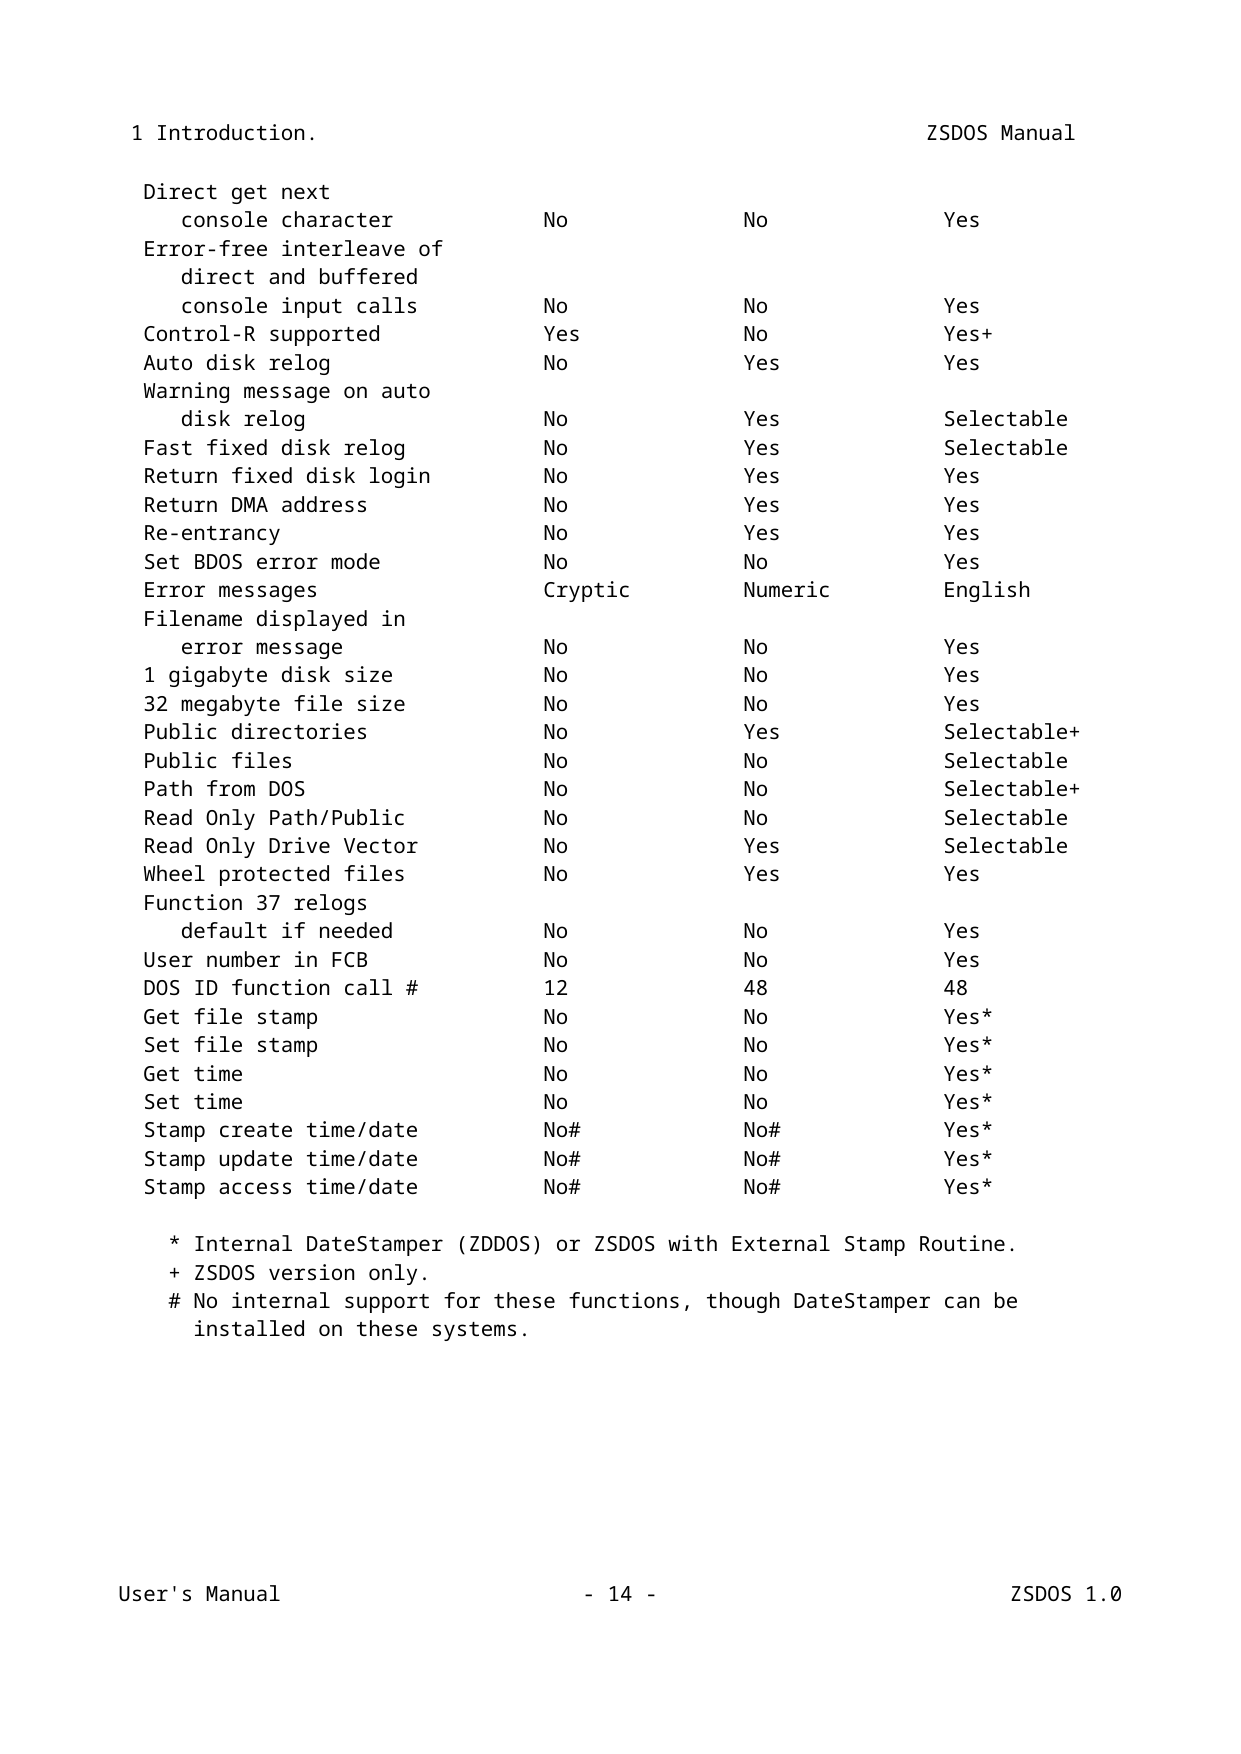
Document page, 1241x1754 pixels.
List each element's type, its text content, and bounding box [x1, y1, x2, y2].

text Wheel protected files No Yes Yes [118, 859, 1122, 888]
text Fast fixed disk relog No Yes Selectable [118, 433, 1122, 461]
text Stamp update time/date No# No# Yes* [118, 1144, 1122, 1172]
text Filename displayed in [118, 604, 1122, 632]
text Return fixed disk login No Yes Yes [118, 461, 1122, 490]
text Re-entrancy No Yes Yes [118, 518, 1122, 547]
text 1 gigabyte disk size No No Yes [118, 661, 1122, 689]
text installed on these systems. [118, 1314, 1122, 1343]
text * Internal DateStamper (ZDDOS) or ZSDOS with External Stamp Routine. [118, 1229, 1122, 1258]
text console input calls No No Yes [118, 291, 1122, 319]
text Set file stamp No No Yes* [118, 1030, 1122, 1059]
text Control-R supported Yes No Yes+ [118, 319, 1122, 348]
text Function 37 relogs [118, 888, 1122, 916]
text + ZSDOS version only. [118, 1258, 1122, 1286]
text Read Only Path/Public No No Selectable [118, 803, 1122, 831]
text Public directories No Yes Selectable+ [118, 717, 1122, 746]
text # No internal support for these functions, though DateStamper can be [118, 1286, 1122, 1314]
text Auto disk relog No Yes Yes [118, 348, 1122, 376]
text Error messages Cryptic Numeric English [118, 575, 1122, 604]
text User number in FCB No No Yes [118, 945, 1122, 973]
text Return DMA address No Yes Yes [118, 490, 1122, 518]
text default if needed No No Yes [118, 916, 1122, 945]
text error message No No Yes [118, 632, 1122, 661]
text Stamp create time/date No# No# Yes* [118, 1116, 1122, 1144]
text DOS ID function call # 12 48 48 [118, 973, 1122, 1002]
text Public files No No Selectable [118, 746, 1122, 774]
text Set BDOS error mode No No Yes [118, 547, 1122, 575]
text Get file stamp No No Yes* [118, 1002, 1122, 1030]
text Set time No No Yes* [118, 1087, 1122, 1116]
text Warning message on auto [118, 376, 1122, 404]
text Stamp access time/date No# No# Yes* [118, 1172, 1122, 1201]
text 32 megabyte file size No No Yes [118, 689, 1122, 717]
text console character No No Yes [118, 206, 1122, 234]
text Get time No No Yes* [118, 1059, 1122, 1087]
text Error-free interleave of [118, 234, 1122, 262]
text Path from DOS No No Selectable+ [118, 774, 1122, 803]
text disk relog No Yes Selectable [118, 404, 1122, 433]
text Direct get next [118, 177, 1122, 206]
text Read Only Drive Vector No Yes Selectable [118, 831, 1122, 859]
text direct and buffered [118, 262, 1122, 291]
